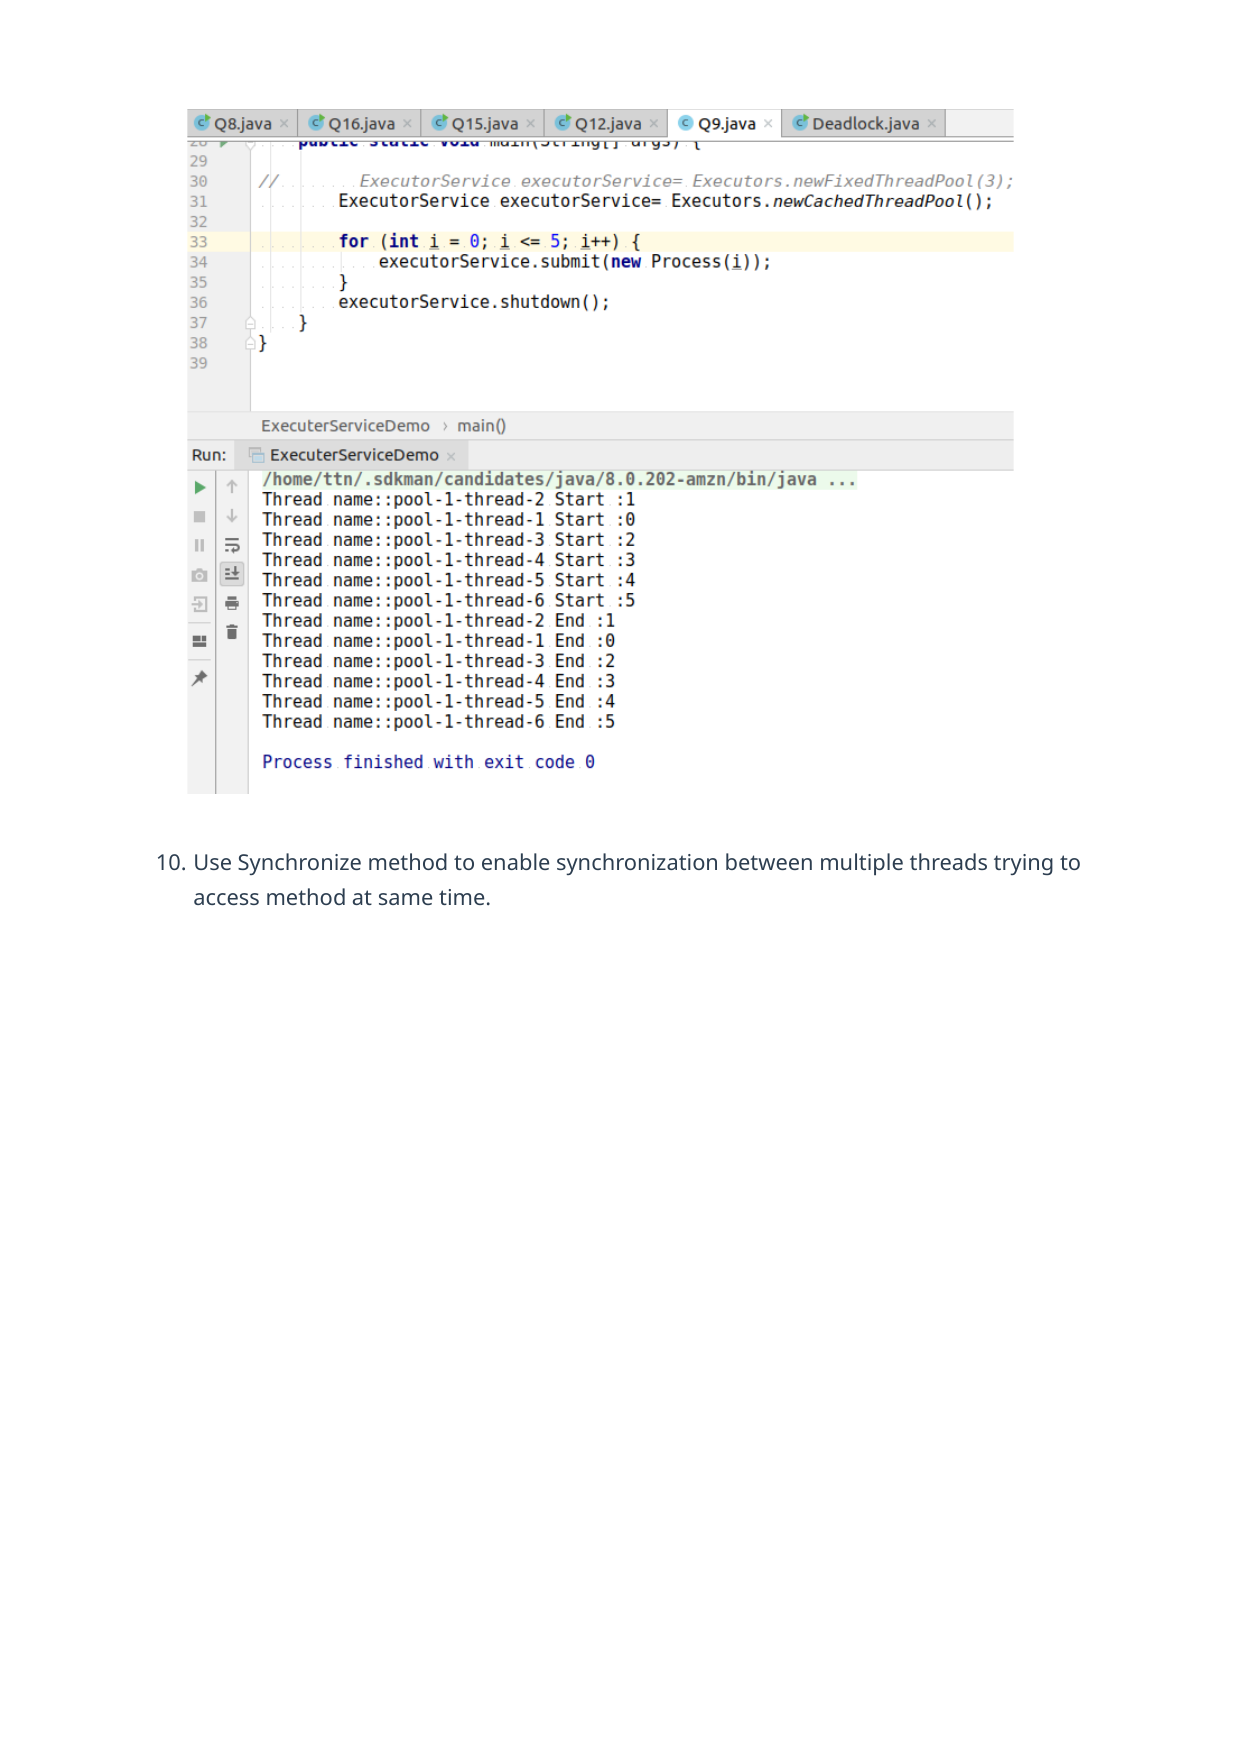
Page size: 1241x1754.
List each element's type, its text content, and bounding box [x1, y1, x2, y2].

picture [187, 109, 1014, 794]
list Use Synchronize method to enable synchronization between multiple threads trying to access method at same time. [156, 847, 1122, 911]
